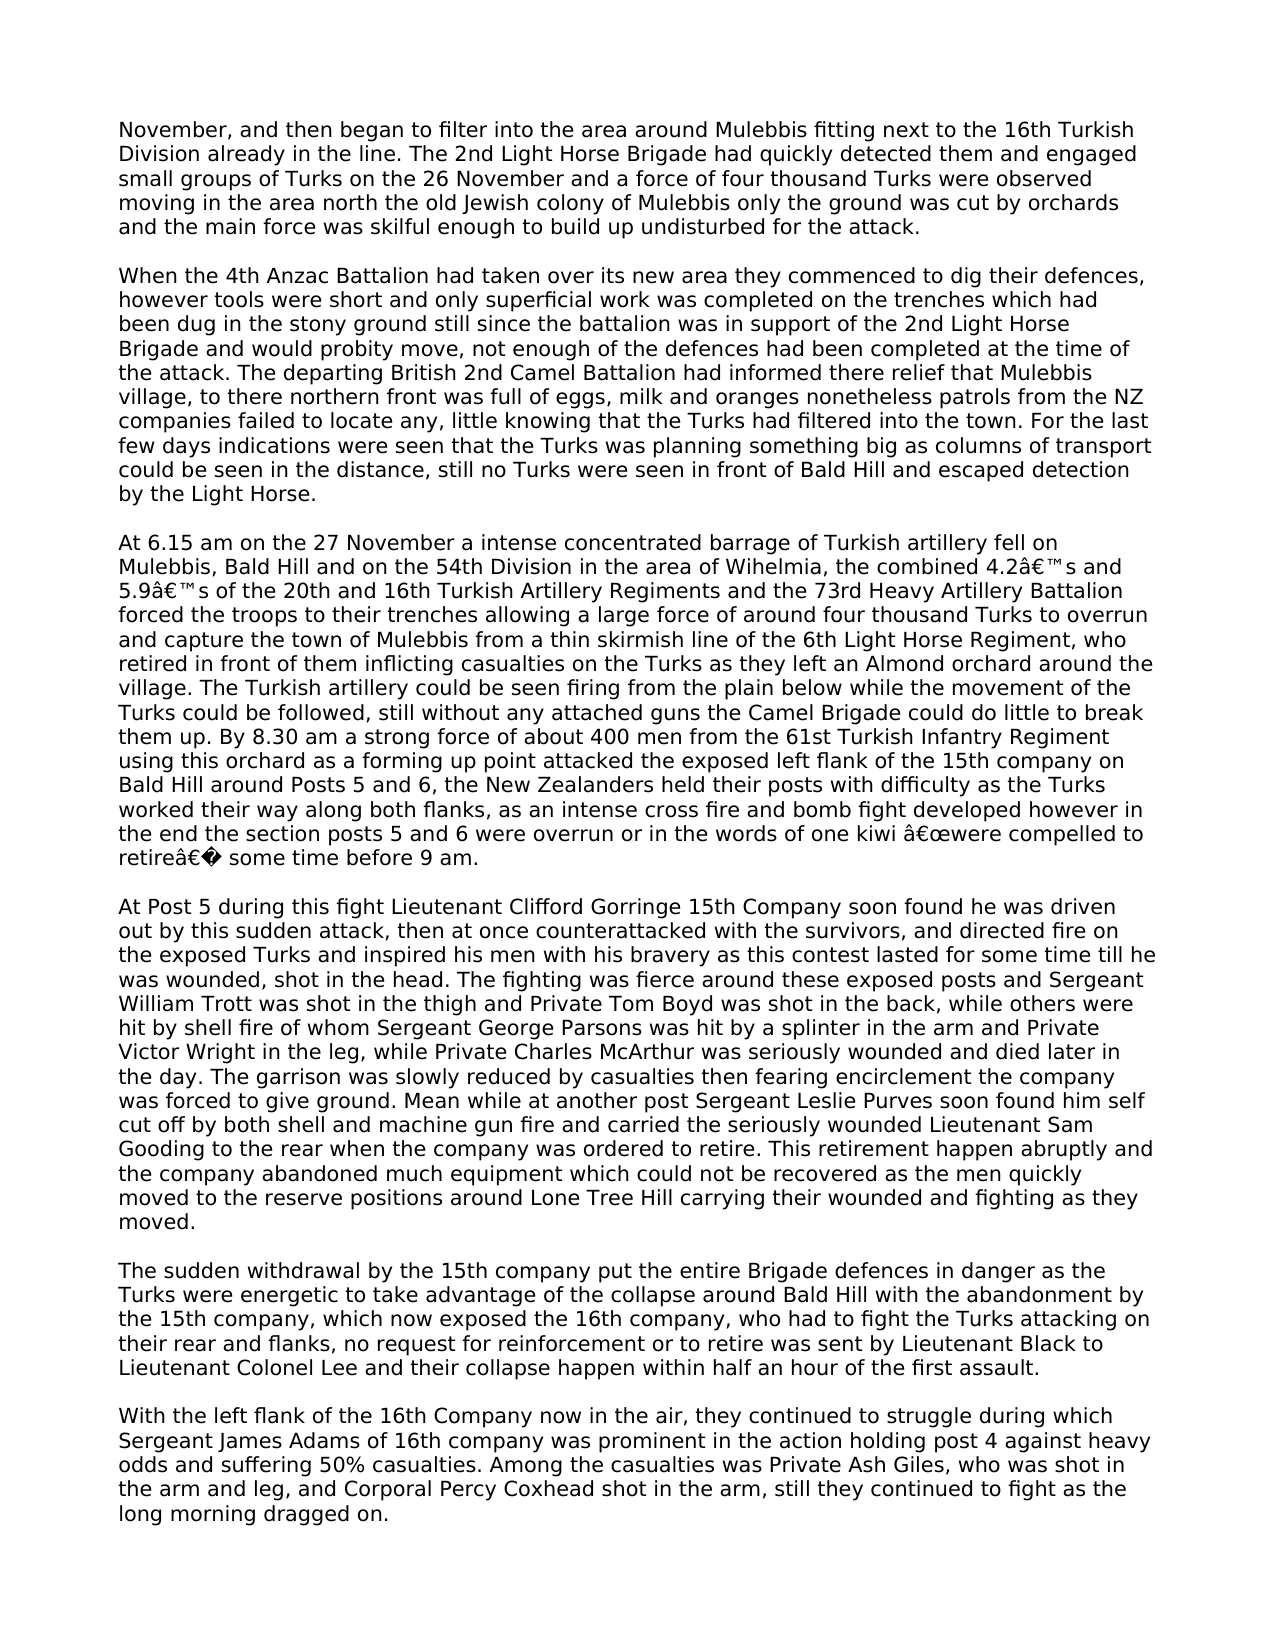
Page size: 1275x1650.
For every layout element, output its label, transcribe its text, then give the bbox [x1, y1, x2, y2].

text At 6.15 am on the 27 November a intense concentrated barrage of Turkish artillery fell on Mulebbis, Bald Hill and on the 54th Division in the area of Wihelmia, the combined 4.2â€™s and 5.9â€™s of the 20th and 16th Turkish Artillery Regiments and the 73rd Heavy Artillery Battalion forced the troops to their trenches allowing a large force of around four thousand Turks to overrun and capture the town of Mulebbis from a thin skirmish line of the 6th Light Horse Regiment, who retired in front of them inflicting casualties on the Turks as they left an Almond orchard around the village. The Turkish artillery could be seen firing from the plain below while the movement of the Turks could be followed, still without any attached guns the Camel Brigade could do little to break them up. By 8.30 am a strong force of about 400 men from the 61st Turkish Infantry Regiment using this orchard as a forming up point attacked the exposed left flank of the 15th company on Bald Hill around Posts 5 and 6, the New Zealanders held their posts with difficulty as the Turks worked their way along both flanks, as an intense cross fire and bomb fight developed however in the end the section posts 5 and 6 were overrun or in the words of one kiwi â€œwere compelled to retireâ€� some time before 9 am. [118, 531, 1157, 871]
text With the left flank of the 16th Company now in the air, they continued to struggle during which Sergeant James Adams of 16th company was prominent in the action holding post 4 against heavy odds and suffering 50% casualties. Among the casualties was Private Ash Giles, who was shot in the arm and leg, and Corporal Percy Coxhead shot in the arm, still they continued to fight as the long morning dragged on. [118, 1404, 1157, 1526]
text At Post 5 during this fight Lieutenant Clifford Gorringe 15th Company soon found he was driven out by this sudden attack, then at once counterattacked with the survivors, and directed fire on the exposed Turks and inspired his men with his bravery as this contest lasted for some time till he was wounded, shot in the head. The fighting was fierce around these exposed posts and Sergeant William Trott was shot in the thigh and Private Tom Boyd was shot in the back, while others were hit by shell fire of whom Sergeant George Parsons was hit by a splinter in the arm and Private Victor Wright in the leg, while Private Charles McArthur was seriously wounded and died later in the day. The garrison was slowly reduced by casualties then fearing encirclement the company was forced to give ground. Mean while at another post Sergeant Leslie Purves soon found him self cut off by both shell and machine gun fire and carried the seriously wounded Lieutenant Sam Gooding to the rear when the company was ordered to retire. This retirement happen abruptly and the company abandoned much equipment which could not be recovered as the men quickly moved to the reserve positions around Lone Tree Hill carrying their wounded and fighting as they moved. [118, 895, 1157, 1234]
text The sudden withdrawal by the 15th company put the entire Brigade defences in danger as the Turks were energetic to take advantage of the collapse around Bald Hill with the abandonment by the 15th company, which now exposed the 16th company, who had to fight the Turks attacking on their rear and flanks, no request for reinforcement or to retire was sent by Lieutenant Black to Lieutenant Colonel Lee and their collapse happen within half an hour of the first assault. [118, 1259, 1157, 1380]
text When the 4th Anzac Battalion had taken over its new area they commenced to dig their defences, however tools were short and only superficial work was completed on the trenches which had been dug in the stony ground still since the battalion was in support of the 2nd Light Horse Brigade and would probity move, not enough of the defences had been completed at the time of the attack. The departing British 2nd Camel Battalion had informed there relief that Mulebbis village, to there northern front was full of eggs, milk and oranges nonetheless patrols from the NZ companies failed to locate any, little knowing that the Turks had filtered into the town. For the last few days indications were seen that the Turks was planning something big as columns of transport could be seen in the distance, still no Turks were seen in front of Bald Hill and escaped detection by the Light Horse. [118, 264, 1157, 506]
text November, and then began to filter into the area around Mulebbis fitting next to the 16th Turkish Division already in the line. The 2nd Light Horse Brigade had quickly detected them and engaged small groups of Turks on the 26 November and a force of four thousand Turks were observed moving in the area north the old Jewish colony of Mulebbis only the ground was cut by orchards and the main force was skilful enough to build up undisturbed for the attack. [118, 118, 1157, 239]
